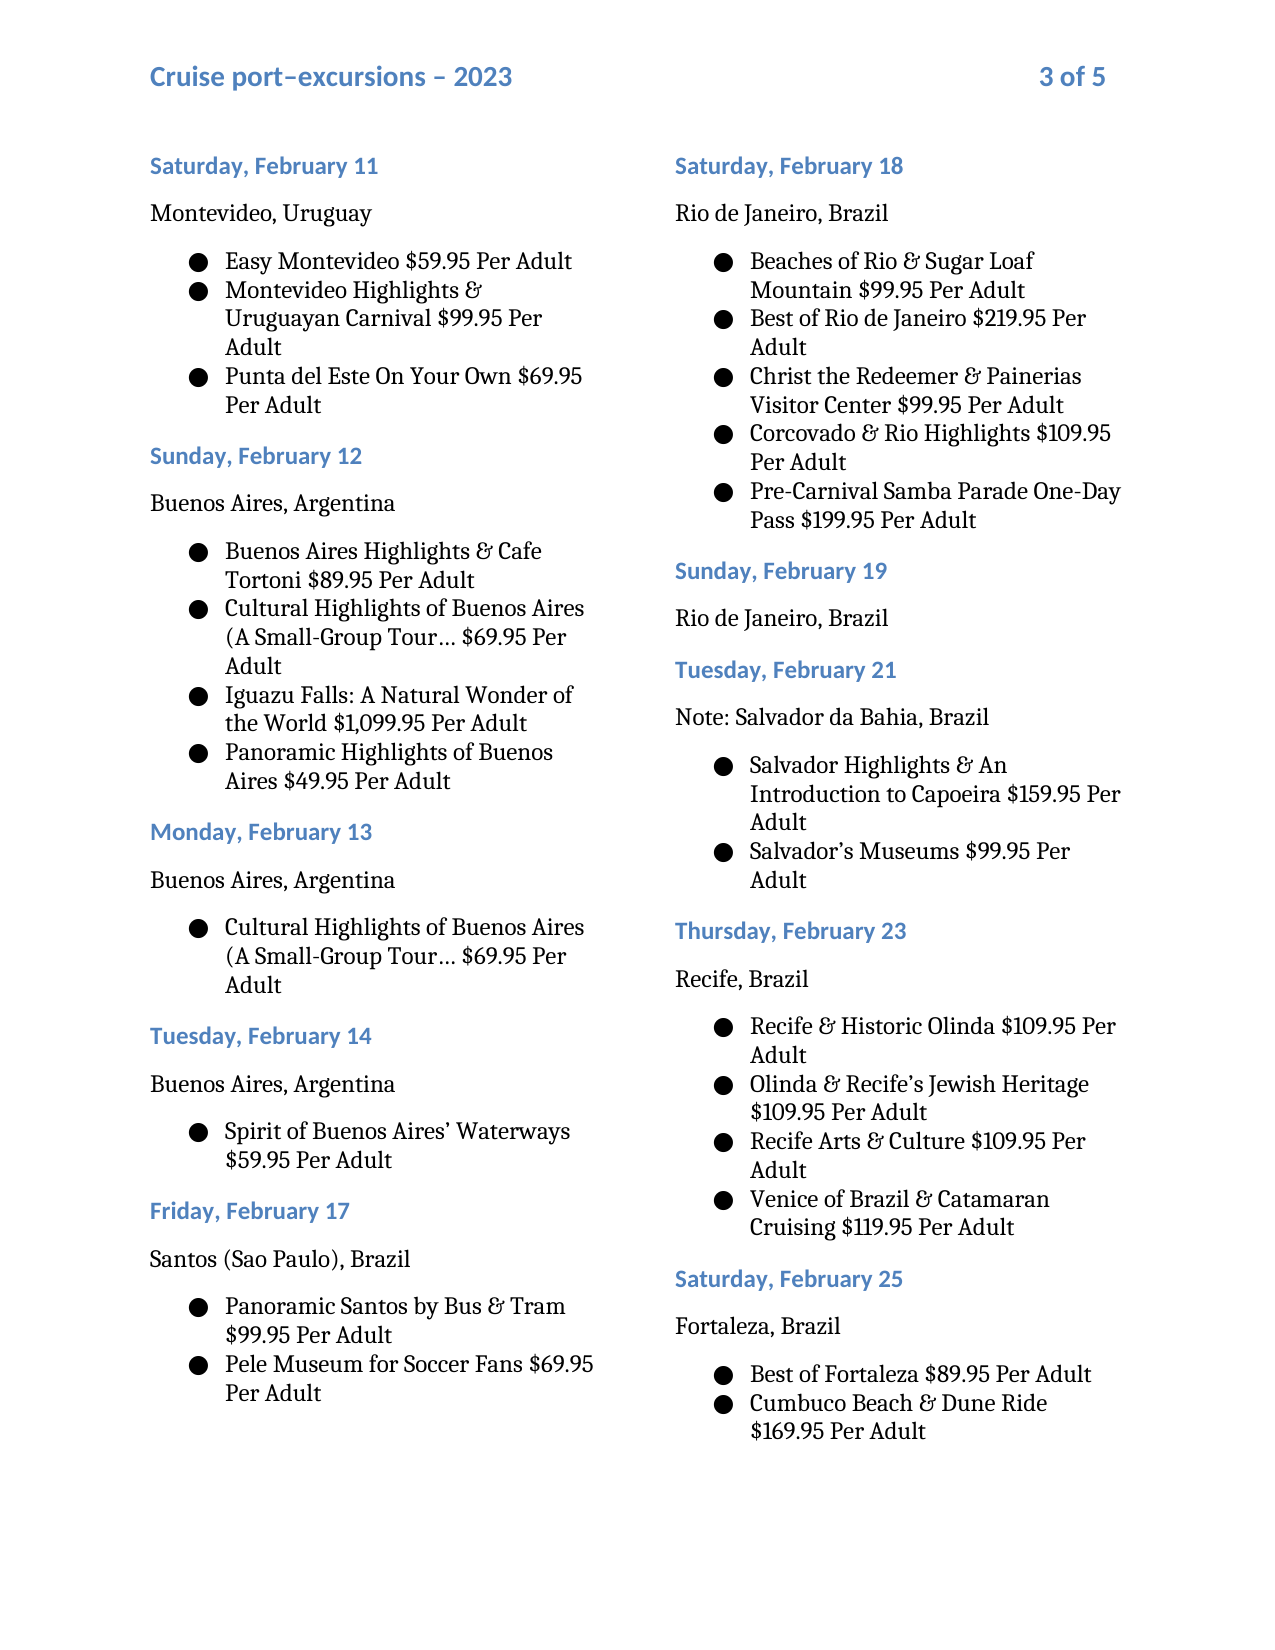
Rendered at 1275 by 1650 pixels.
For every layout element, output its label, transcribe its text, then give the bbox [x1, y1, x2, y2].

list Cumbuco Beach & Dune Ride $169.95 Per Adult [712, 1388, 1125, 1446]
list Corcovado & Rio Highlights $109.95 Per Adult [712, 419, 1125, 477]
subtitle Sunday, February 19 [675, 555, 1125, 586]
subtitle Saturday, February 25 [675, 1263, 1125, 1293]
list Montevideo Highlights & Uruguayan Carnival $99.95 Per Adult [187, 276, 600, 362]
list Panoramic Highlights of Buenos Aires $49.95 Per Adult [187, 738, 600, 796]
text Buenos Aires, Argentina [150, 866, 600, 894]
subtitle Friday, February 17 [150, 1195, 600, 1226]
list Punta del Este On Your Own $69.95 Per Adult [187, 362, 600, 419]
subtitle Tuesday, February 14 [150, 1020, 600, 1051]
text Montevideo, Uruguay [150, 199, 600, 228]
text Buenos Aires, Argentina [150, 489, 600, 518]
list Pele Museum for Soccer Fans $69.95 Per Adult [187, 1350, 600, 1407]
list Buenos Aires Highlights & Cafe Tortoni $89.95 Per Adult [187, 537, 600, 594]
subtitle Saturday, February 11 [150, 150, 600, 181]
text Rio de Janeiro, Brazil [675, 604, 1125, 633]
list Cultural Highlights of Buenos Aires (A Small-Group Tour… $69.95 Per Adult [187, 594, 600, 681]
list Venice of Brazil & Catamaran Cruising $119.95 Per Adult [712, 1184, 1125, 1242]
subtitle Tuesday, February 21 [675, 654, 1125, 684]
text Rio de Janeiro, Brazil [675, 199, 1125, 228]
list Iguazu Falls: A Natural Wonder of the World $1,099.95 Per Adult [187, 681, 600, 738]
text Recife, Brazil [675, 964, 1125, 993]
list Olinda & Recife’s Jewish Heritage $109.95 Per Adult [712, 1069, 1125, 1127]
text Fortaleza, Brazil [675, 1312, 1125, 1341]
list Best of Rio de Janeiro $219.95 Per Adult [712, 304, 1125, 362]
list Christ the Redeemer & Painerias Visitor Center $99.95 Per Adult [712, 362, 1125, 419]
text Note: Salvador da Bahia, Brazil [675, 703, 1125, 732]
subtitle Saturday, February 18 [675, 150, 1125, 181]
list Panoramic Santos by Bus & Tram $99.95 Per Adult [187, 1292, 600, 1350]
subtitle Sunday, February 12 [150, 440, 600, 471]
list Salvador Highlights & An Introduction to Capoeira $159.95 Per Adult [712, 751, 1125, 837]
text Buenos Aires, Argentina [150, 1069, 600, 1098]
list Spirit of Buenos Aires’ Waterways $59.95 Per Adult [187, 1117, 600, 1174]
list Beaches of Rio & Sugar Loaf Mountain $99.95 Per Adult [712, 247, 1125, 304]
subtitle Monday, February 13 [150, 816, 600, 847]
list Salvador’s Museums $99.95 Per Adult [712, 837, 1125, 894]
list Recife & Historic Olinda $109.95 Per Adult [712, 1012, 1125, 1069]
list Easy Montevideo $59.95 Per Adult [187, 247, 600, 276]
list Recife Arts & Culture $109.95 Per Adult [712, 1127, 1125, 1184]
subtitle Thursday, February 23 [675, 915, 1125, 946]
list Cultural Highlights of Buenos Aires (A Small-Group Tour… $69.95 Per Adult [187, 913, 600, 999]
list Pre-Carnival Samba Parade One-Day Pass $199.95 Per Adult [712, 477, 1125, 534]
text Santos (Sao Paulo), Brazil [150, 1245, 600, 1273]
list Best of Fortaleza $89.95 Per Adult [712, 1360, 1125, 1388]
